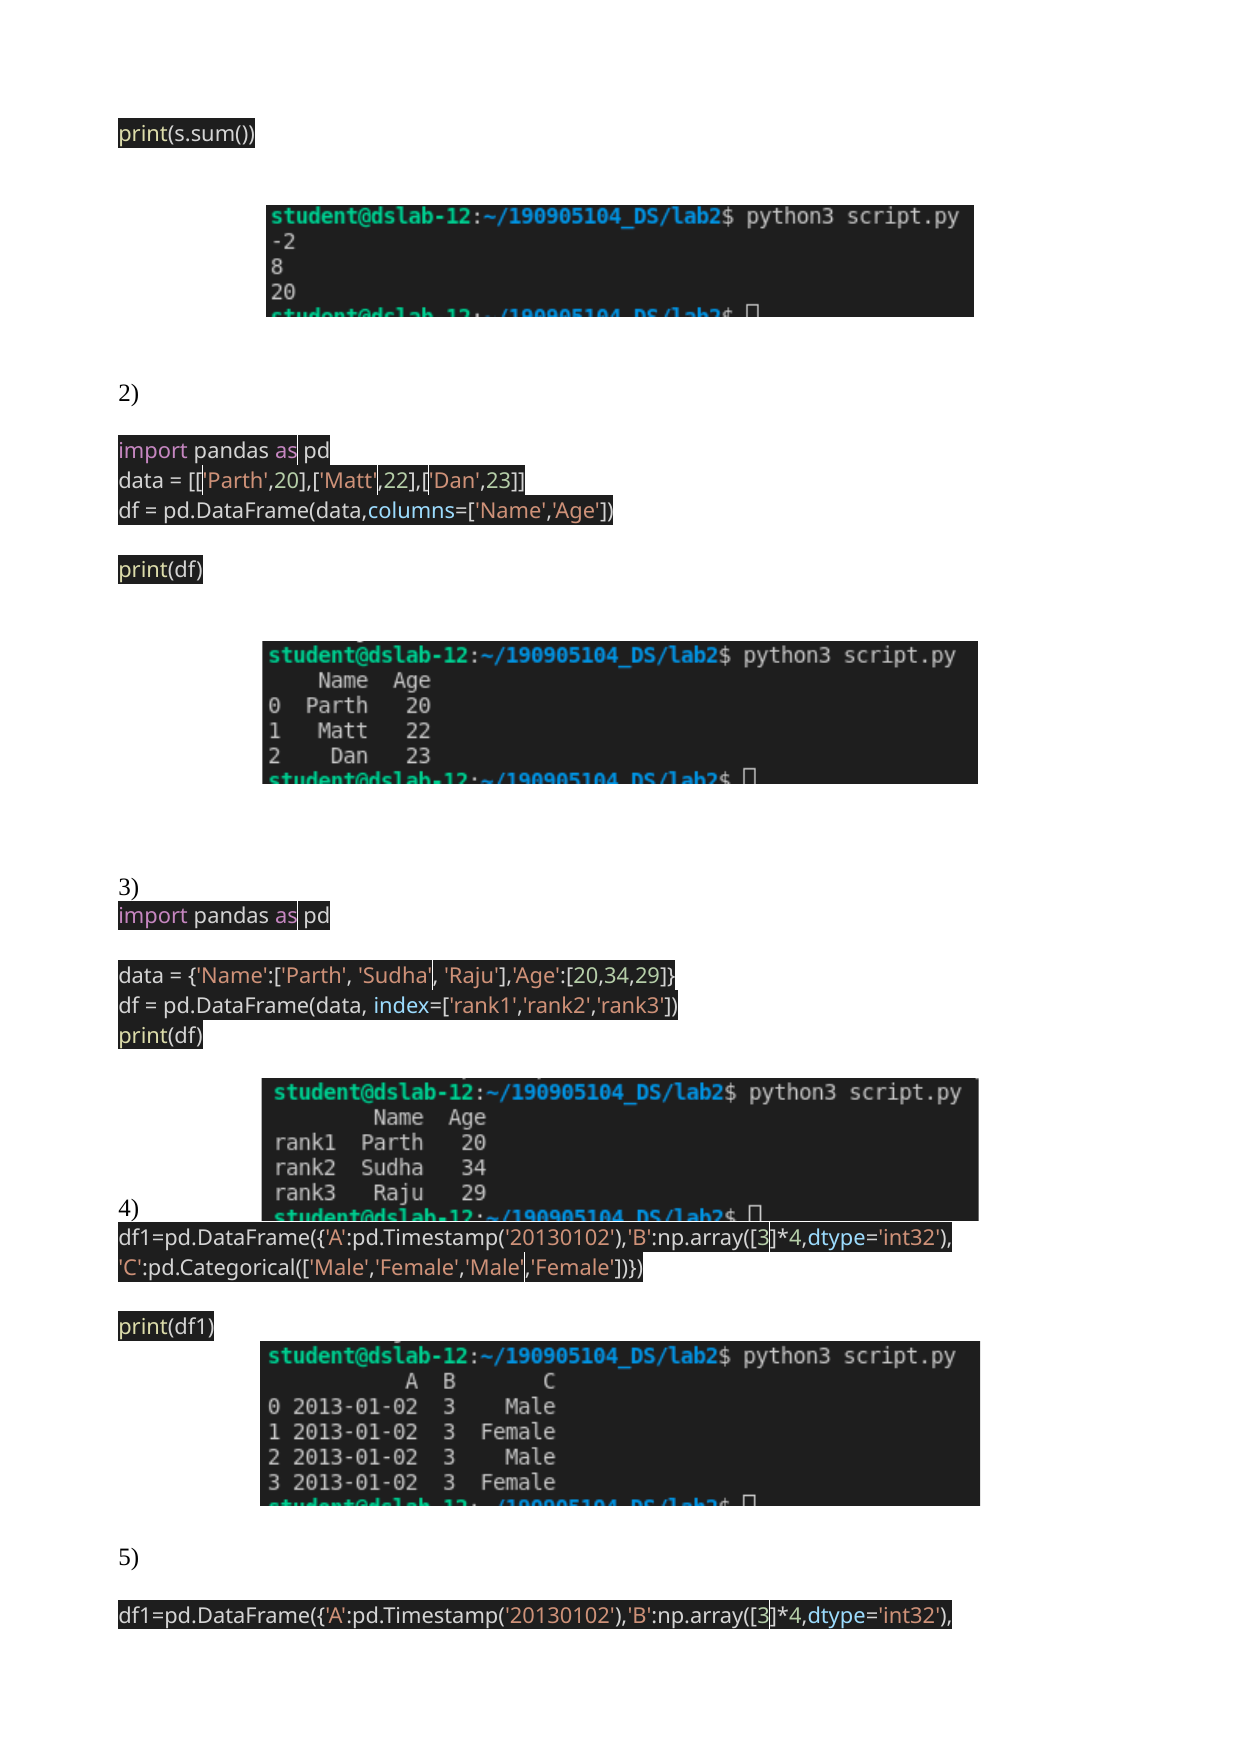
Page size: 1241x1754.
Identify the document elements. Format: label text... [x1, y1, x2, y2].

picture [262, 641, 978, 784]
text print(s.sum()) [118, 118, 1122, 148]
picture [266, 205, 974, 317]
text print(df) [118, 554, 1122, 584]
picture [261, 1078, 979, 1221]
text df1=pd.DataFrame({'A':pd.Timestamp('20130102'),'B':np.array([3]*4,dtype='int32'), [118, 1222, 1122, 1252]
text 4) [118, 1193, 1122, 1222]
text df = pd.DataFrame(data, index=['rank1','rank2','rank3']) [118, 990, 1122, 1020]
text print(df1) [118, 1311, 1122, 1341]
text df1=pd.DataFrame({'A':pd.Timestamp('20130102'),'B':np.array([3]*4,dtype='int32'), [118, 1600, 1122, 1629]
text 5) [118, 1542, 1122, 1571]
text data = [['Parth',20],['Matt',22],['Dan',23]] [118, 465, 1122, 495]
text df = pd.DataFrame(data,columns=['Name','Age']) [118, 495, 1122, 525]
text data = {'Name':['Parth', 'Sudha', 'Raju'],'Age':[20,34,29]} [118, 960, 1122, 990]
text import pandas as pd [118, 901, 1122, 930]
text 2) [118, 378, 1122, 407]
text 'C':pd.Categorical(['Male','Female','Male','Female'])}) [118, 1252, 1122, 1282]
text 3) [118, 872, 1122, 901]
picture [260, 1341, 981, 1506]
text import pandas as pd [118, 435, 1122, 465]
text print(df) [118, 1020, 1122, 1049]
